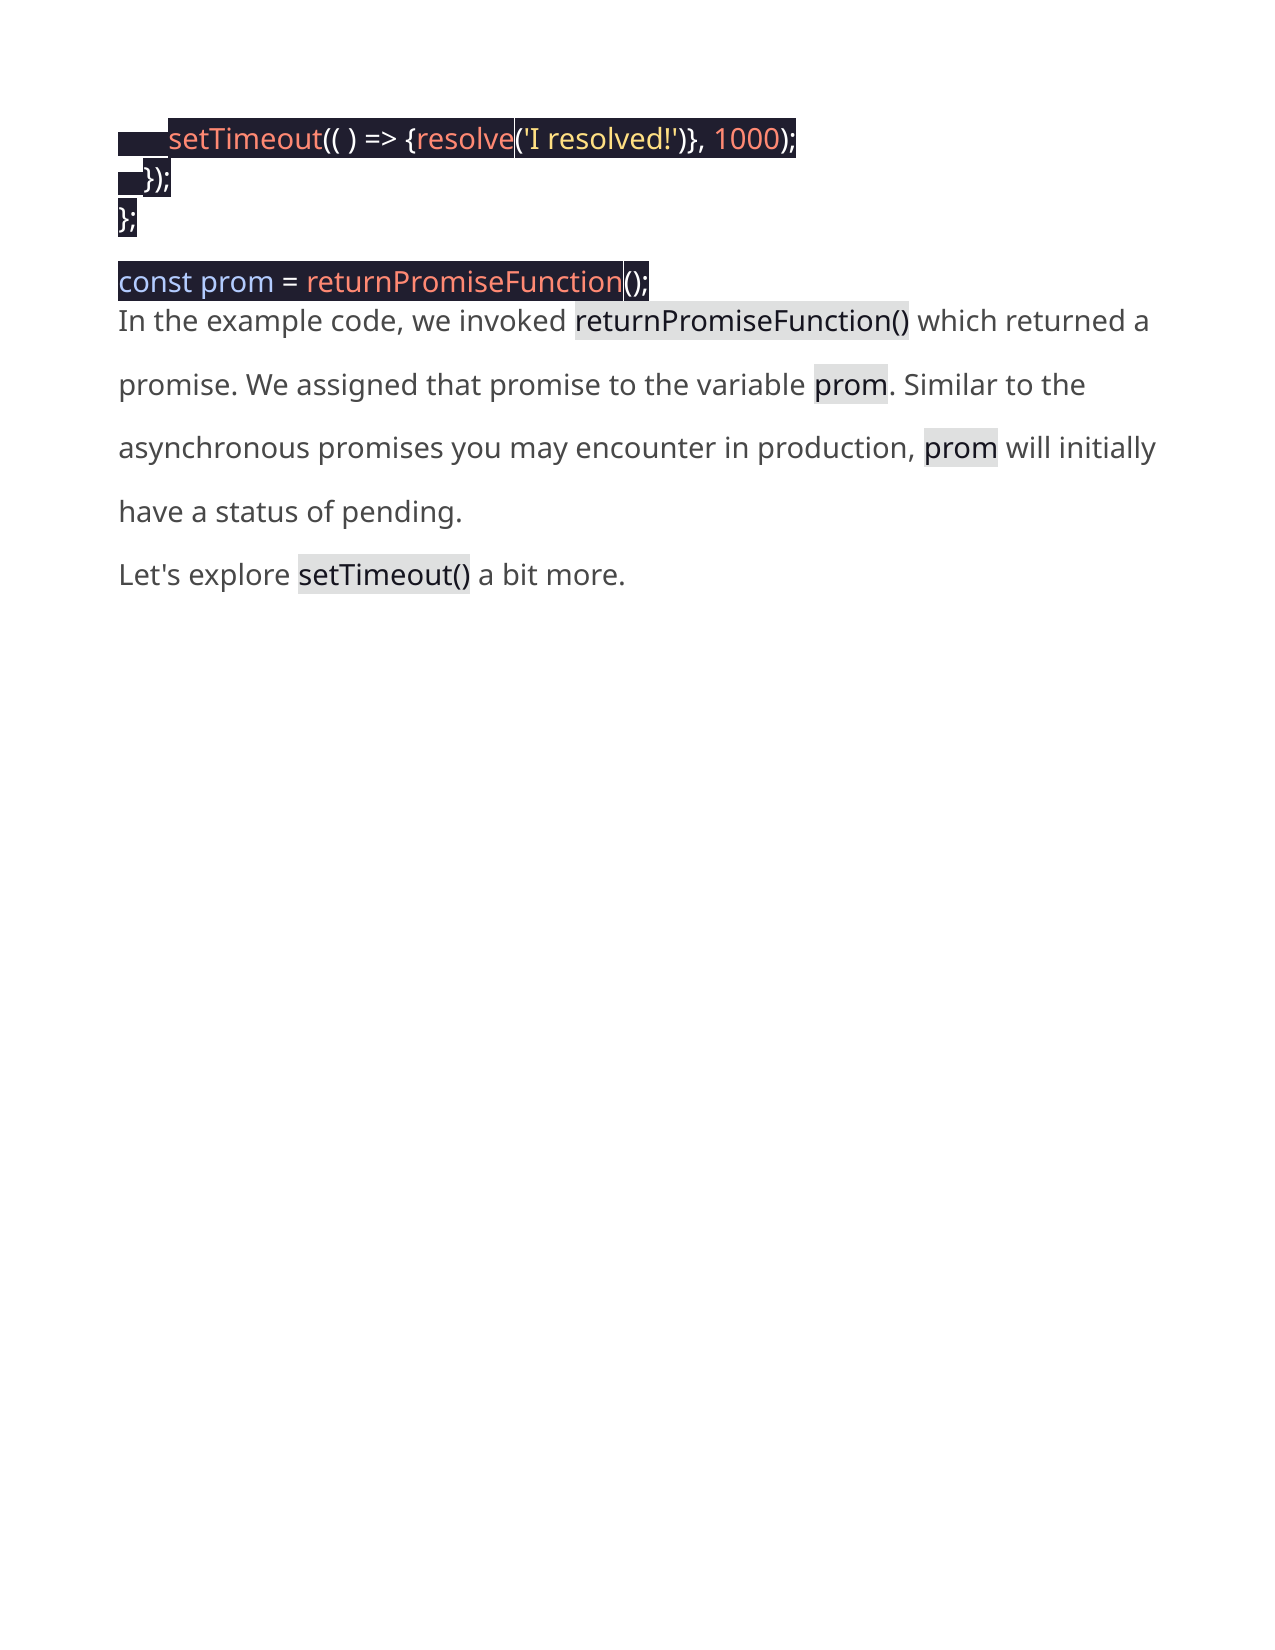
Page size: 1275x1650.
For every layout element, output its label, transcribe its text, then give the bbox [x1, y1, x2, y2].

text }); [118, 158, 1157, 197]
text }; [118, 197, 1157, 237]
text setTimeout(( ) => {resolve('I resolved!')}, 1000); [118, 118, 1157, 158]
text Let's explore setTimeout() a bit more. [118, 554, 1157, 594]
text const prom = returnPromiseFunction(); [118, 261, 1157, 301]
text In the example code, we invoked returnPromiseFunction() which returned a promise. We assigned that promise to the variable prom. Similar to the asynchronous promises you may encounter in production, prom will initially have a status of pending. [118, 301, 1157, 531]
